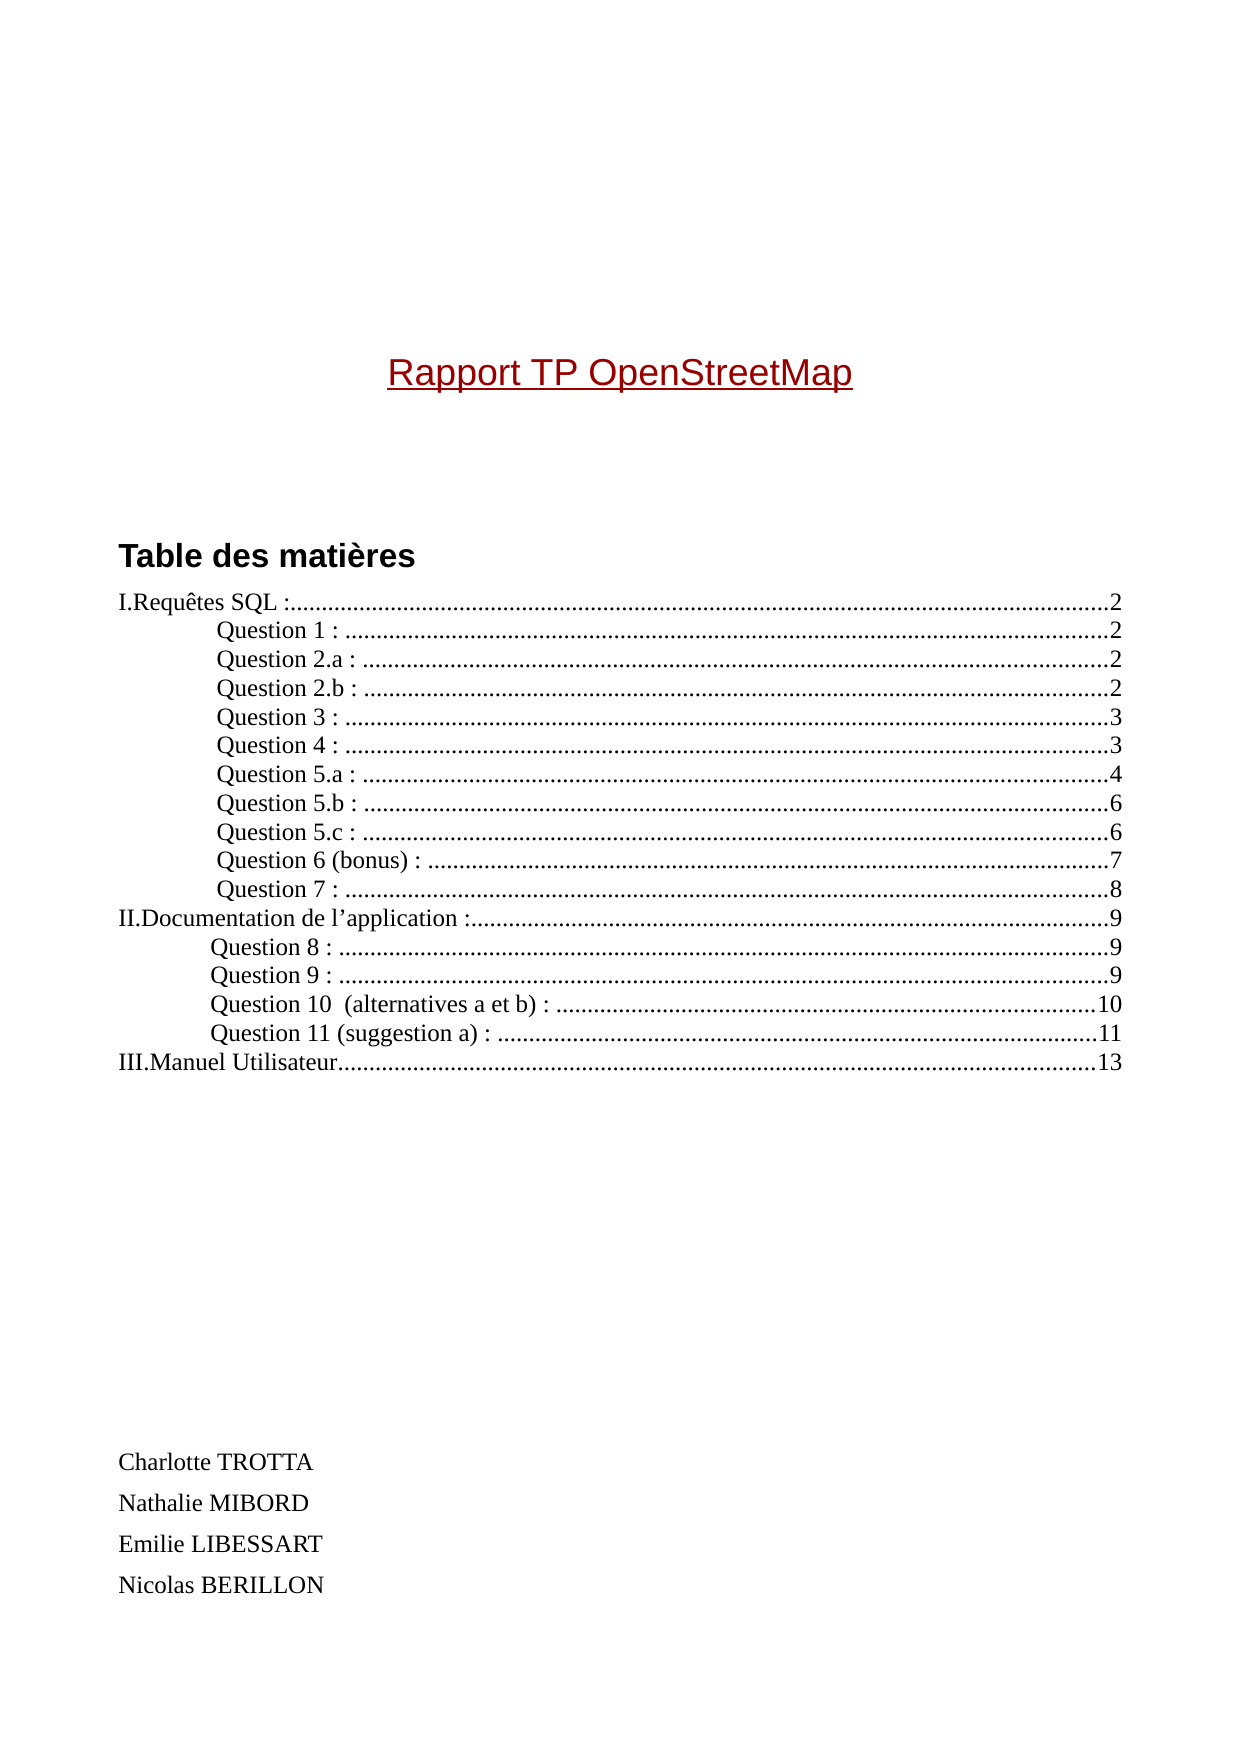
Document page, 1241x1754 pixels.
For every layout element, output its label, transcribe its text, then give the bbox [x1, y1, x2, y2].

text Emilie LIBESSART [118, 1529, 1122, 1558]
text Question 3 : 3 [148, 702, 1122, 731]
text Nicolas BERILLON [118, 1571, 1122, 1599]
text Question 1 : 2 [148, 616, 1122, 644]
text Question 5.b : 6 [148, 788, 1122, 817]
text Question 6 (bonus) : 7 [148, 846, 1122, 874]
text II.Documentation de l’application : 9 [118, 903, 1122, 932]
text Question 5.a : 4 [148, 759, 1122, 788]
text Question 9 : 9 [148, 961, 1122, 989]
text Rapport TP OpenStreetMap [118, 351, 1122, 394]
subtitle Table des matières [118, 536, 1122, 574]
text Question 2.a : 2 [148, 644, 1122, 673]
text I.Requêtes SQL : 2 [118, 587, 1122, 616]
text Nathalie MIBORD [118, 1488, 1122, 1517]
text Charlotte TROTTA [118, 1447, 1122, 1476]
text Question 4 : 3 [148, 731, 1122, 759]
text Question 2.b : 2 [148, 673, 1122, 702]
text Question 10 (alternatives a et b) : 10 [148, 989, 1122, 1018]
text Question 8 : 9 [148, 932, 1122, 961]
text Question 11 (suggestion a) : 11 [148, 1018, 1122, 1047]
text III.Manuel Utilisateur 13 [118, 1047, 1122, 1076]
text Question 5.c : 6 [148, 817, 1122, 846]
text Question 7 : 8 [148, 874, 1122, 903]
